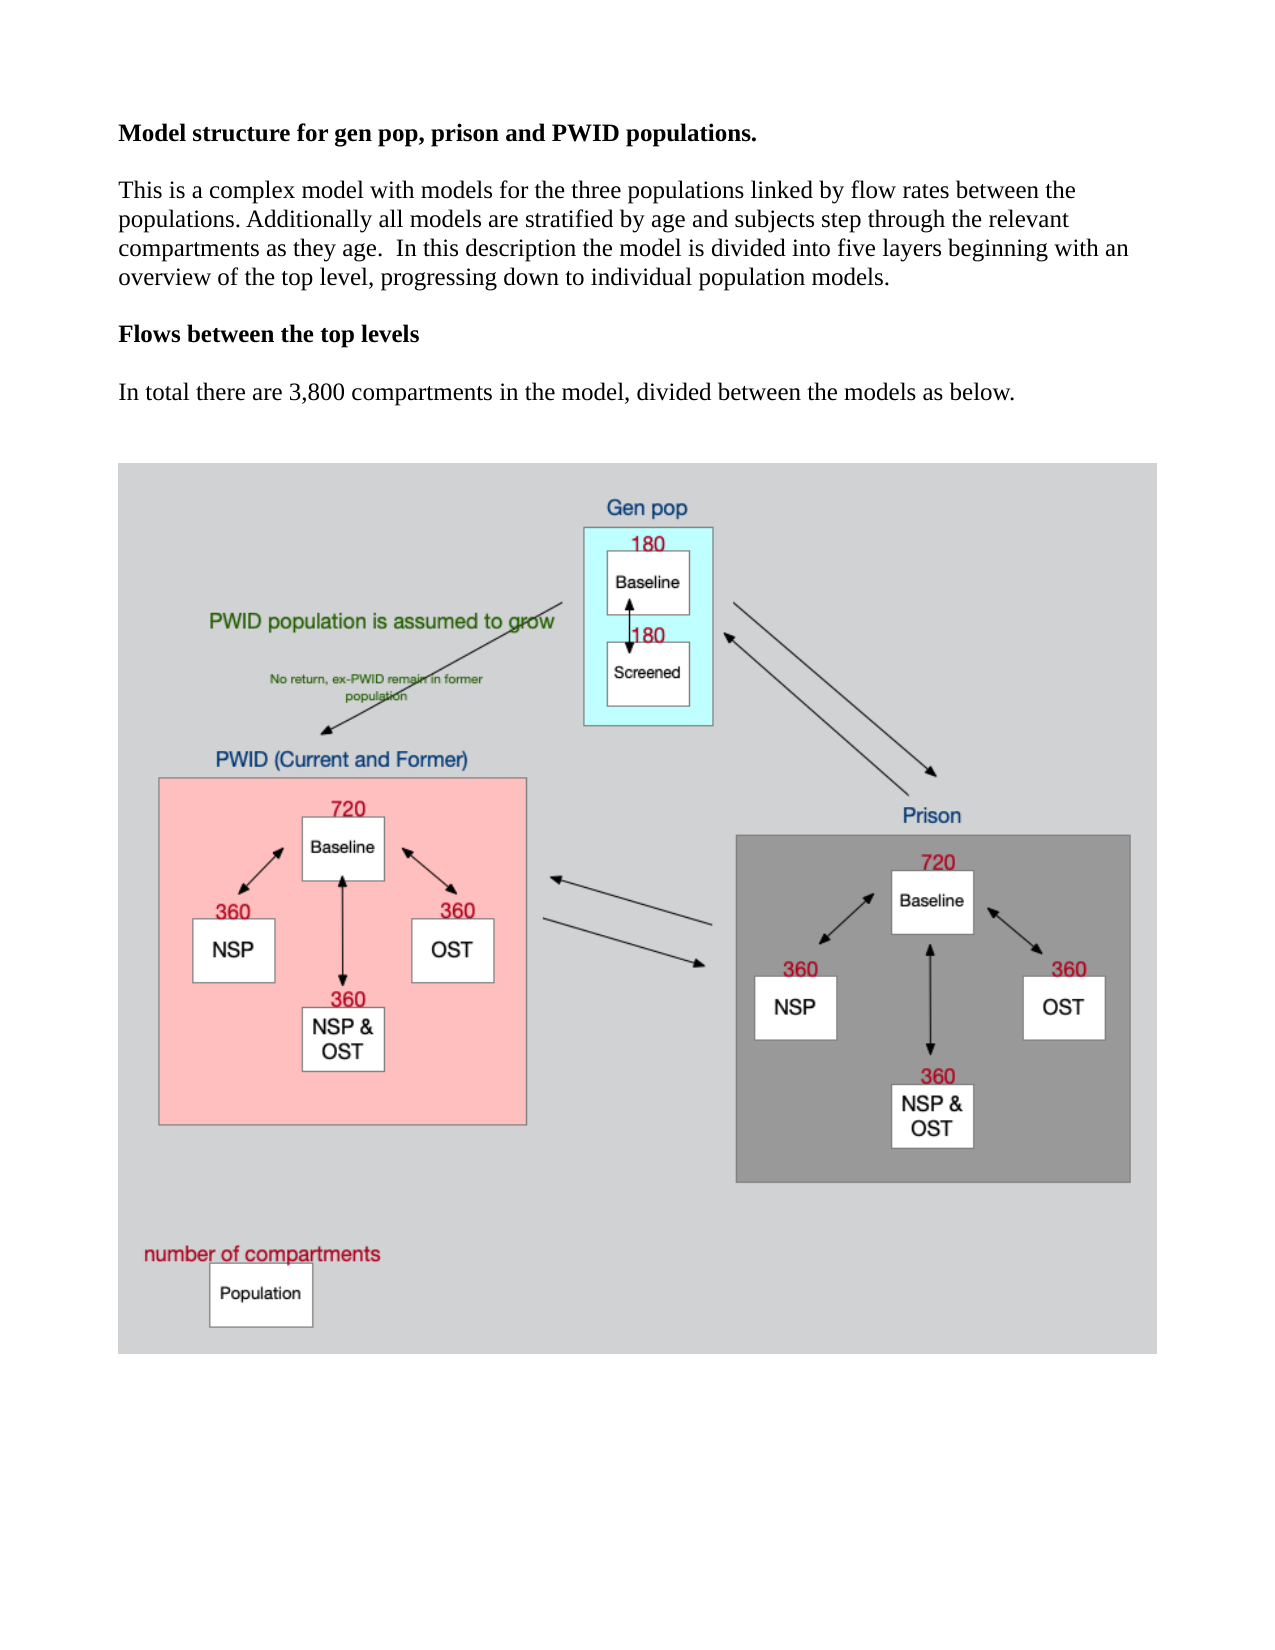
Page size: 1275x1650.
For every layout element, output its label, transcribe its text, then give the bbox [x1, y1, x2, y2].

text In total there are 3,800 compartments in the model, divided between the models as below. [118, 377, 1157, 406]
picture [118, 463, 1157, 1354]
text Model structure for gen pop, prison and PWID populations. [118, 118, 1157, 147]
text This is a complex model with models for the three populations linked by flow rates between the populations. Additionally all models are stratified by age and subjects step through the relevant compartments as they age. In this description the model is divided into five layers beginning with an overview of the top level, progressing down to individual population models. [118, 176, 1157, 291]
text Flows between the top levels [118, 319, 1157, 348]
